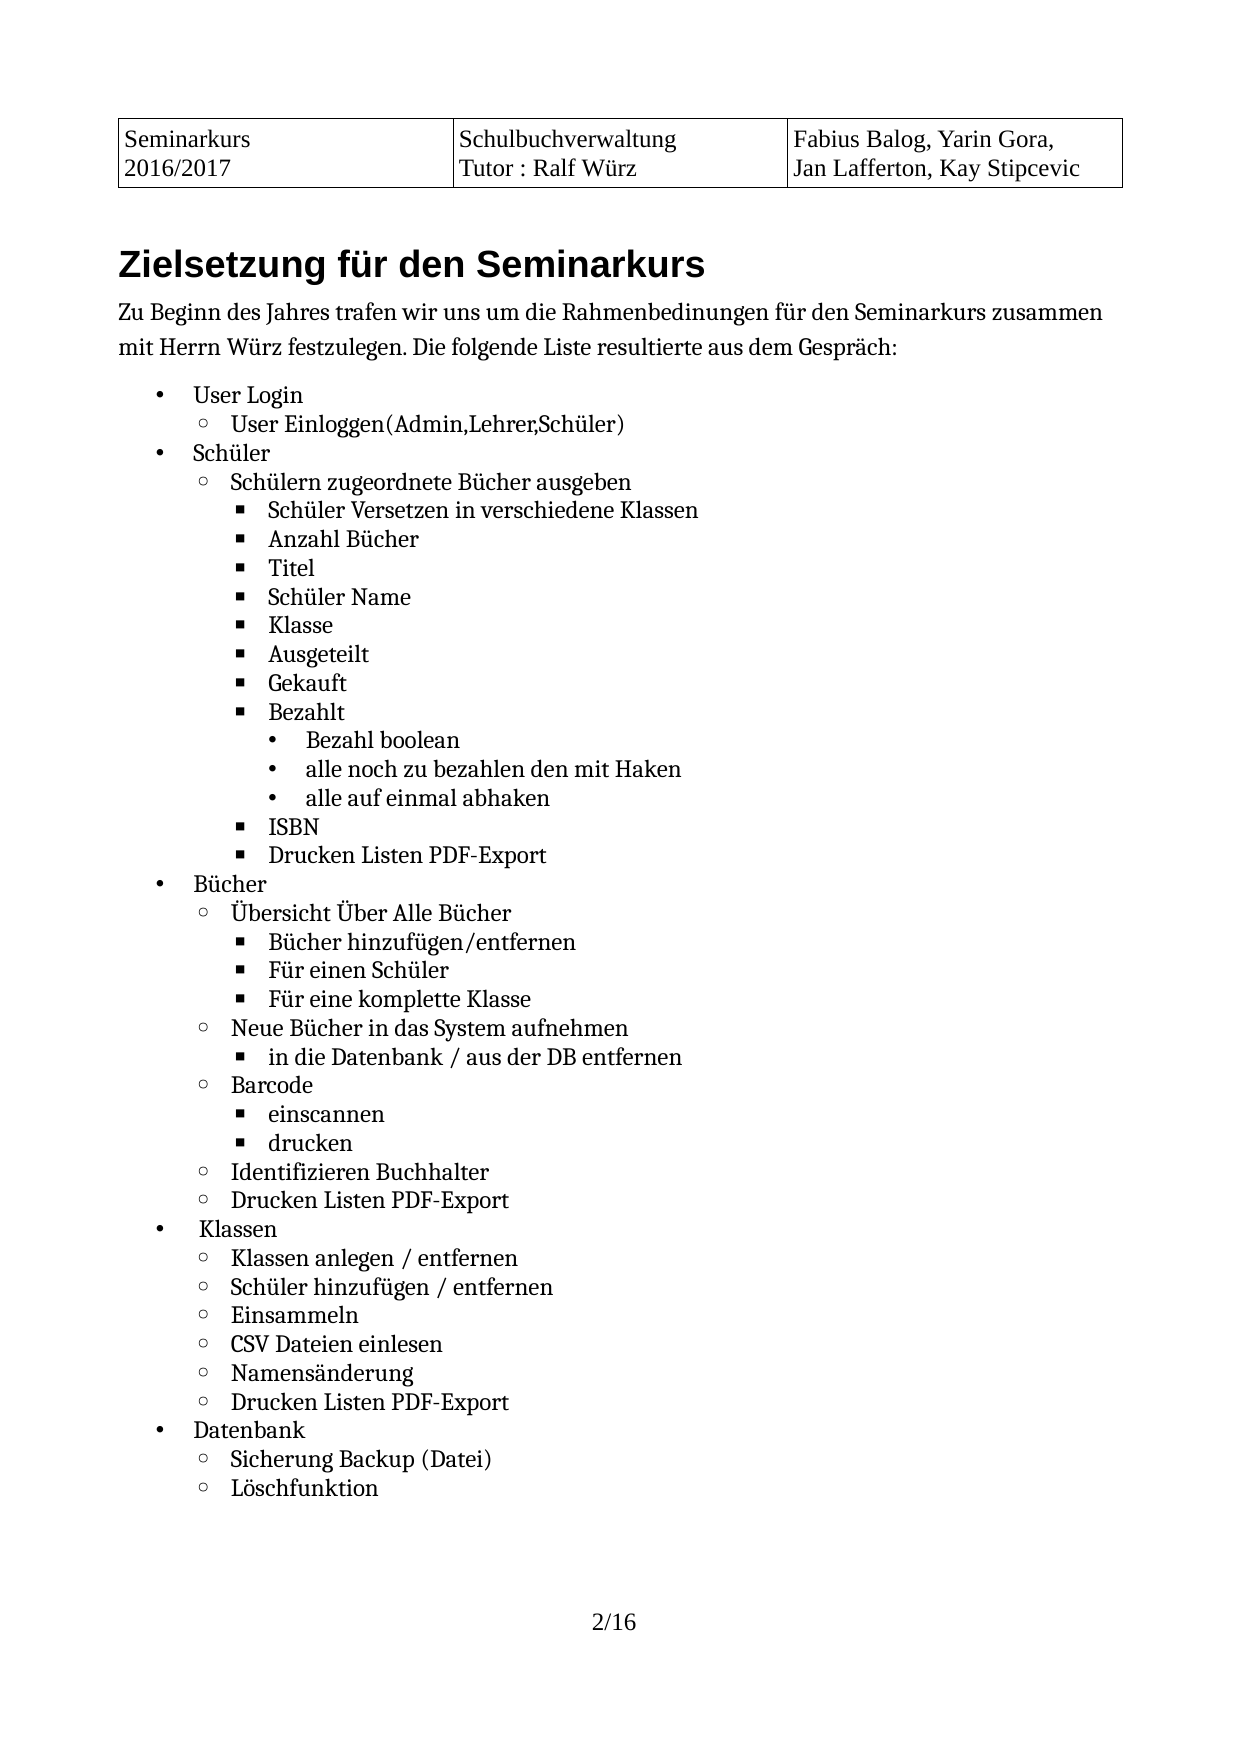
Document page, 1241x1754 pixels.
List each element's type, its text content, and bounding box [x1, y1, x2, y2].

list einscannen [231, 1100, 1122, 1129]
list alle noch zu bezahlen den mit Haken [268, 755, 1122, 784]
list drucken [231, 1129, 1122, 1158]
list Drucken Listen PDF-Export [193, 1186, 1122, 1215]
list Neue Bücher in das System aufnehmen [193, 1014, 1122, 1043]
list Klasse [231, 611, 1122, 640]
list Barcode [193, 1071, 1122, 1100]
list Gekauft [231, 669, 1122, 698]
list Schüler hinzufügen / entfernen [193, 1273, 1122, 1301]
list Bezahl boolean [268, 726, 1122, 755]
list Anzahl Bücher [231, 525, 1122, 554]
list CSV Dateien einlesen [193, 1330, 1122, 1359]
list Schülern zugeordnete Bücher ausgeben [193, 468, 1122, 496]
list Bücher hinzufügen/entfernen [231, 928, 1122, 956]
list ISBN [231, 813, 1122, 841]
list Schüler [156, 439, 1122, 468]
list Für einen Schüler [231, 956, 1122, 985]
list in die Datenbank / aus der DB entfernen [231, 1043, 1122, 1071]
list Für eine komplette Klasse [231, 985, 1122, 1014]
list Klassen anlegen / entfernen [193, 1244, 1122, 1273]
list Identifizieren Buchhalter [193, 1158, 1122, 1186]
list Übersicht Über Alle Bücher [193, 899, 1122, 928]
subtitle Zielsetzung für den Seminarkurs [118, 242, 1122, 285]
list Schüler Versetzen in verschiedene Klassen [231, 496, 1122, 525]
list Bücher [156, 870, 1122, 899]
list Datenbank [156, 1416, 1122, 1445]
list Titel [231, 554, 1122, 583]
list alle auf einmal abhaken [268, 784, 1122, 813]
list Schüler Name [231, 583, 1122, 611]
list User Login [156, 381, 1122, 410]
list Löschfunktion [193, 1474, 1122, 1503]
list Bezahlt [231, 698, 1122, 726]
list Sicherung Backup (Datei) [193, 1445, 1122, 1474]
list Drucken Listen PDF-Export [231, 841, 1122, 870]
list Namensänderung [193, 1359, 1122, 1388]
list Drucken Listen PDF-Export [193, 1388, 1122, 1416]
list Ausgeteilt [231, 640, 1122, 669]
text Zu Beginn des Jahres trafen wir uns um die Rahmenbedinungen für den Seminarkurs zusammen mit Herrn Würz festzulegen. Die folgende Liste resultierte aus dem Gespräch: [118, 298, 1122, 361]
list Einsammeln [193, 1301, 1122, 1330]
list Klassen [156, 1215, 1122, 1244]
list User Einloggen(Admin,Lehrer,Schüler) [193, 410, 1122, 439]
